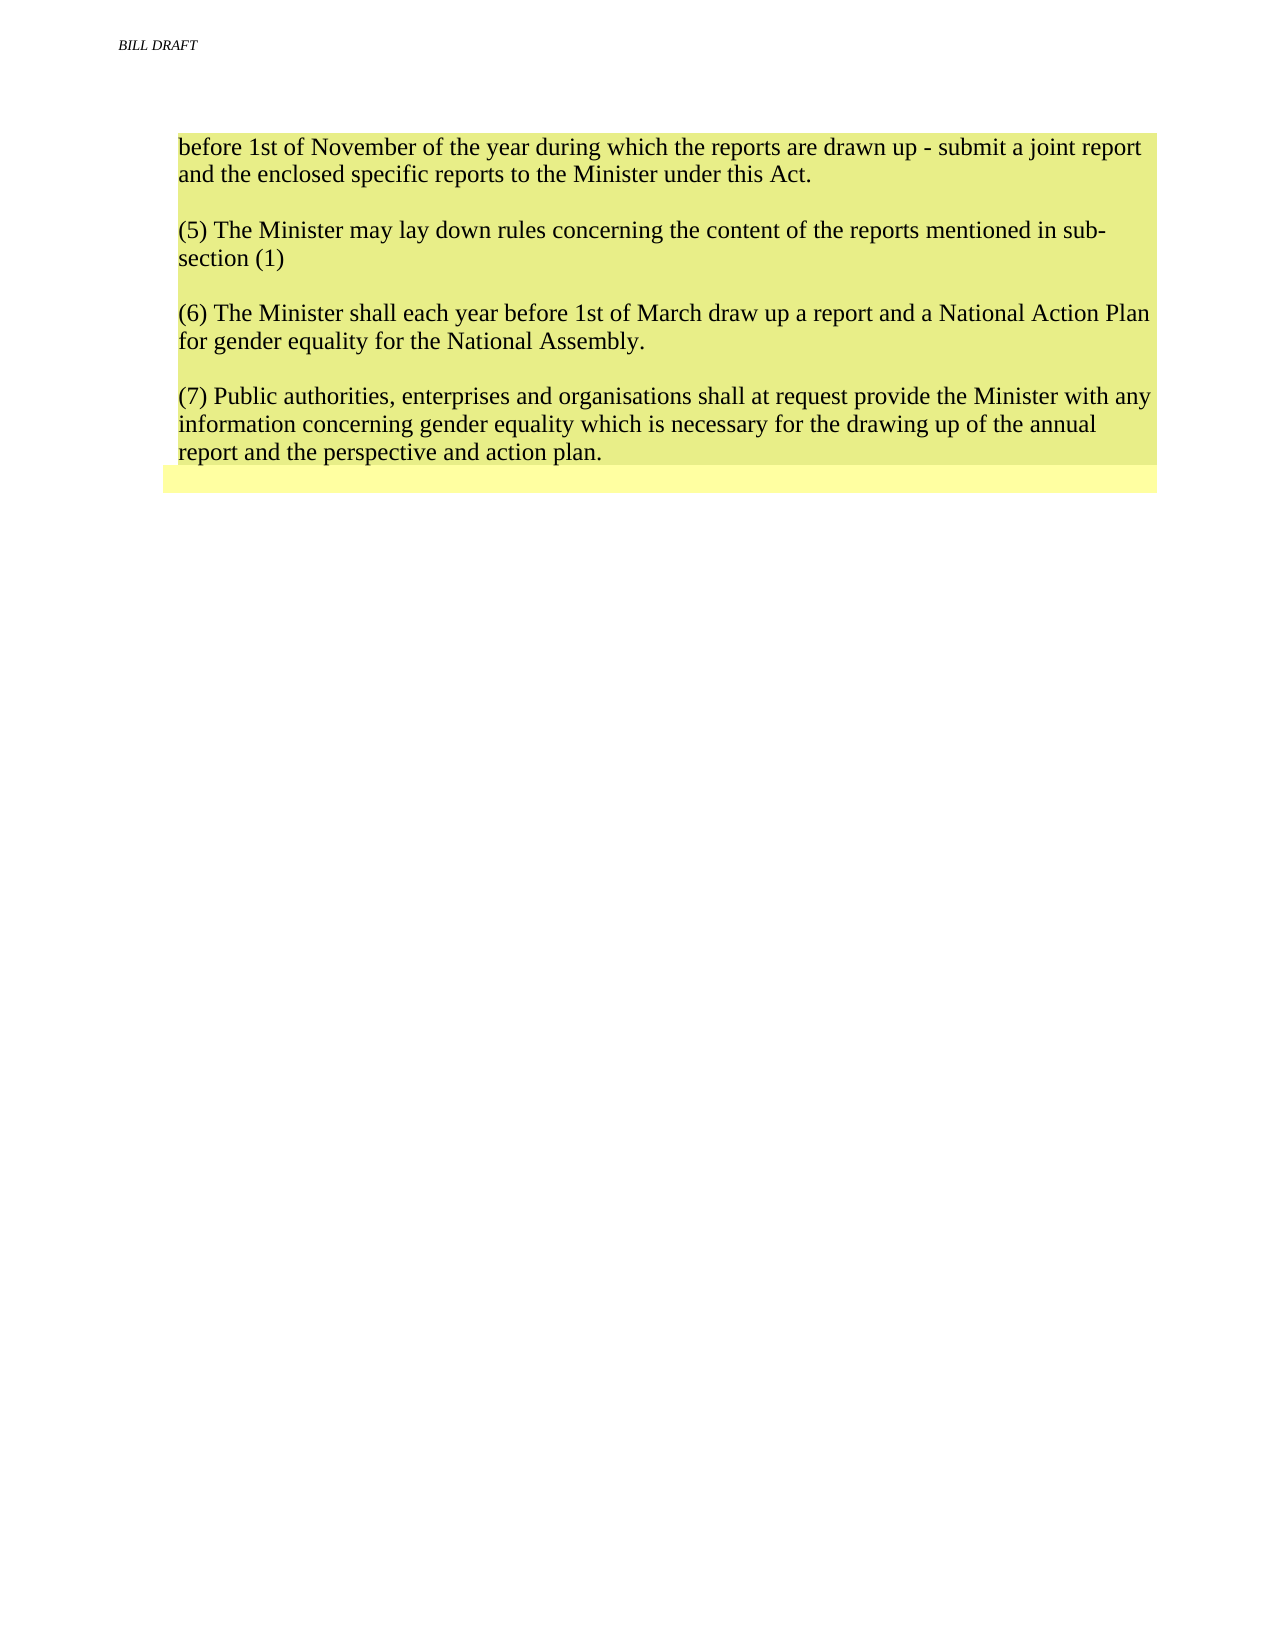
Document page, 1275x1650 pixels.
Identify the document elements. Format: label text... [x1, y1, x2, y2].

text (7) Public authorities, enterprises and organisations shall at request provide the Minister with any information concerning gender equality which is necessary for the drawing up of the annual report and the perspective and action plan. [178, 382, 1157, 465]
text (6) The Minister shall each year before 1st of March draw up a report and a National Action Plan for gender equality for the National Assembly. [178, 299, 1157, 354]
text (5) The Minister may lay down rules concerning the content of the reports mentioned in sub-section (1) [178, 216, 1157, 271]
text - before 1st of November of the year during which the reports are drawn up - submit a joint report and the enclosed specific reports to the Minister under this Act. [178, 133, 1157, 188]
